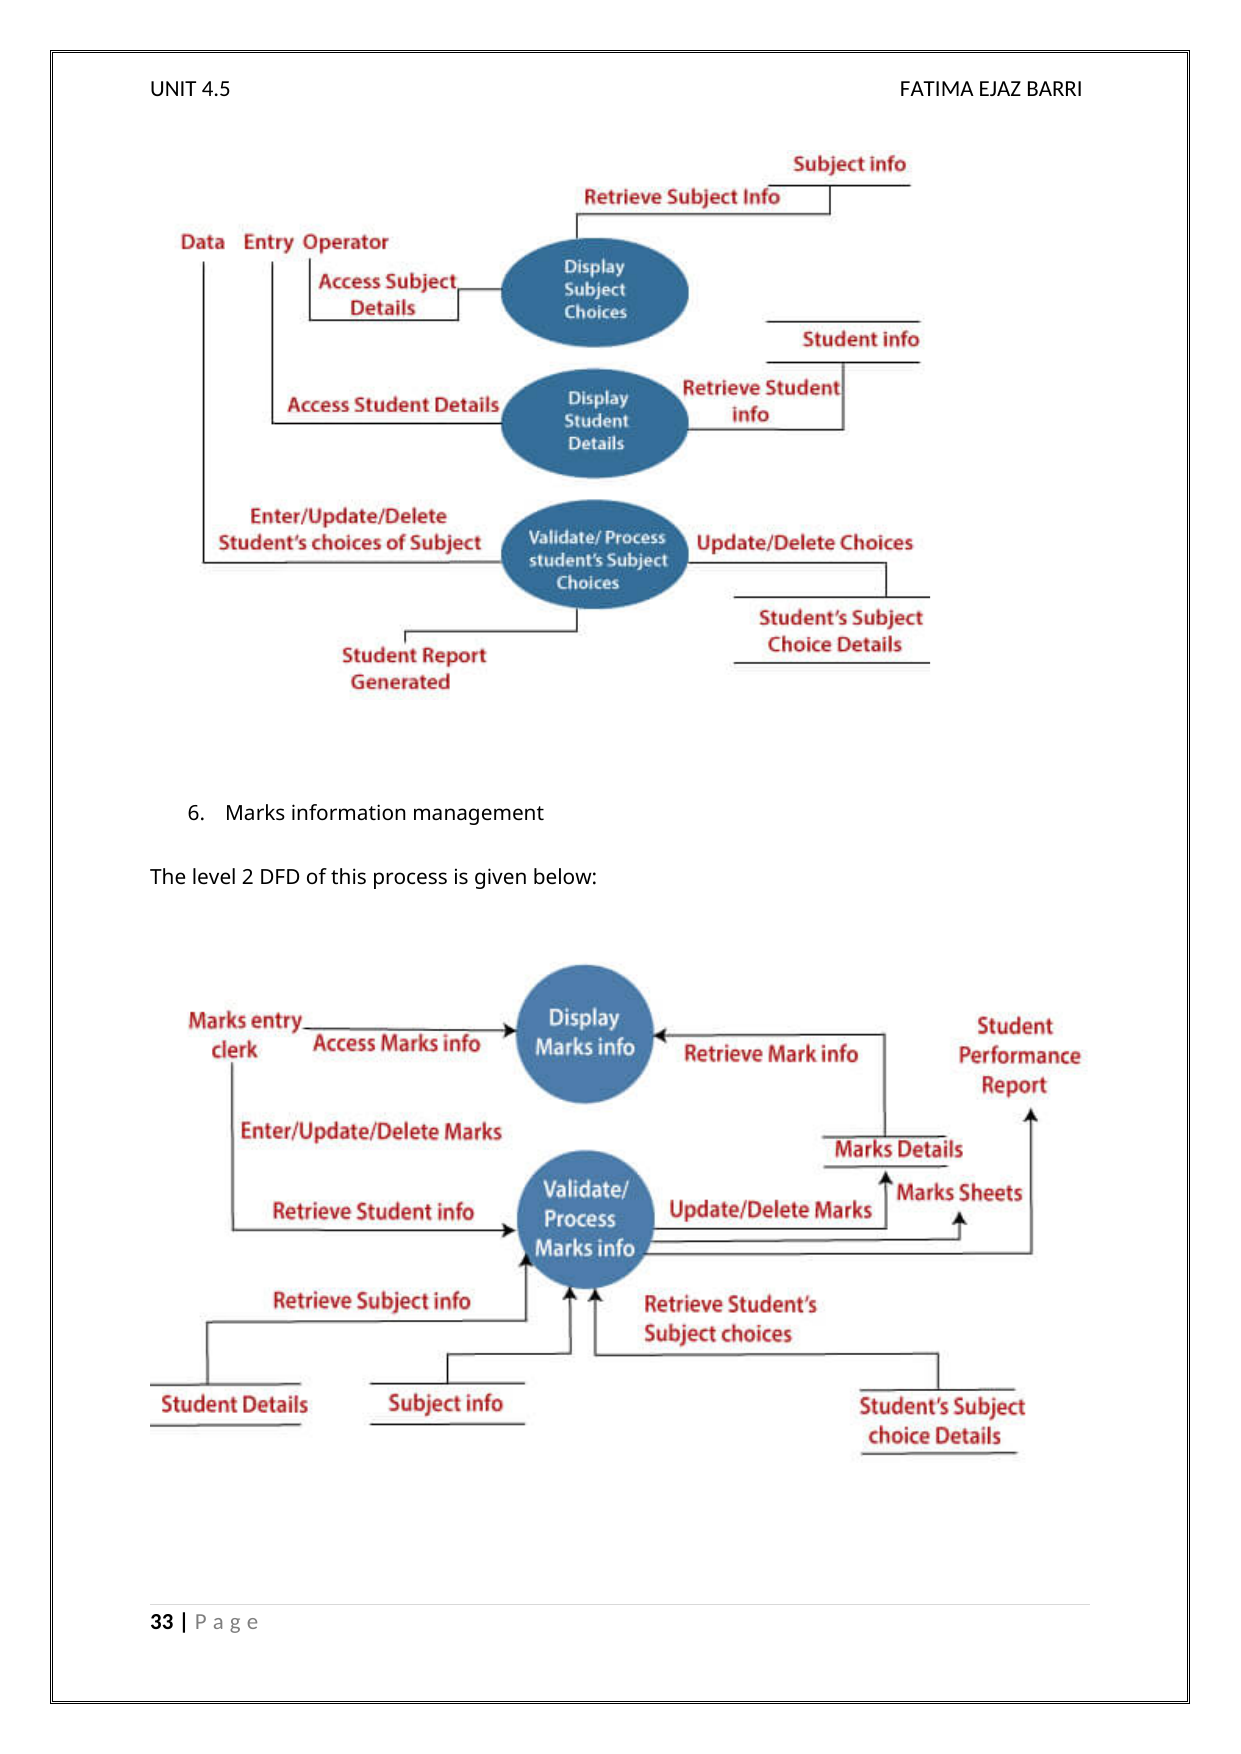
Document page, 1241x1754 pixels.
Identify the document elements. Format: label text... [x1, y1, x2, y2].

text The level 2 DFD of this process is given below: [150, 862, 1090, 890]
list Marks information management [187, 798, 1090, 827]
